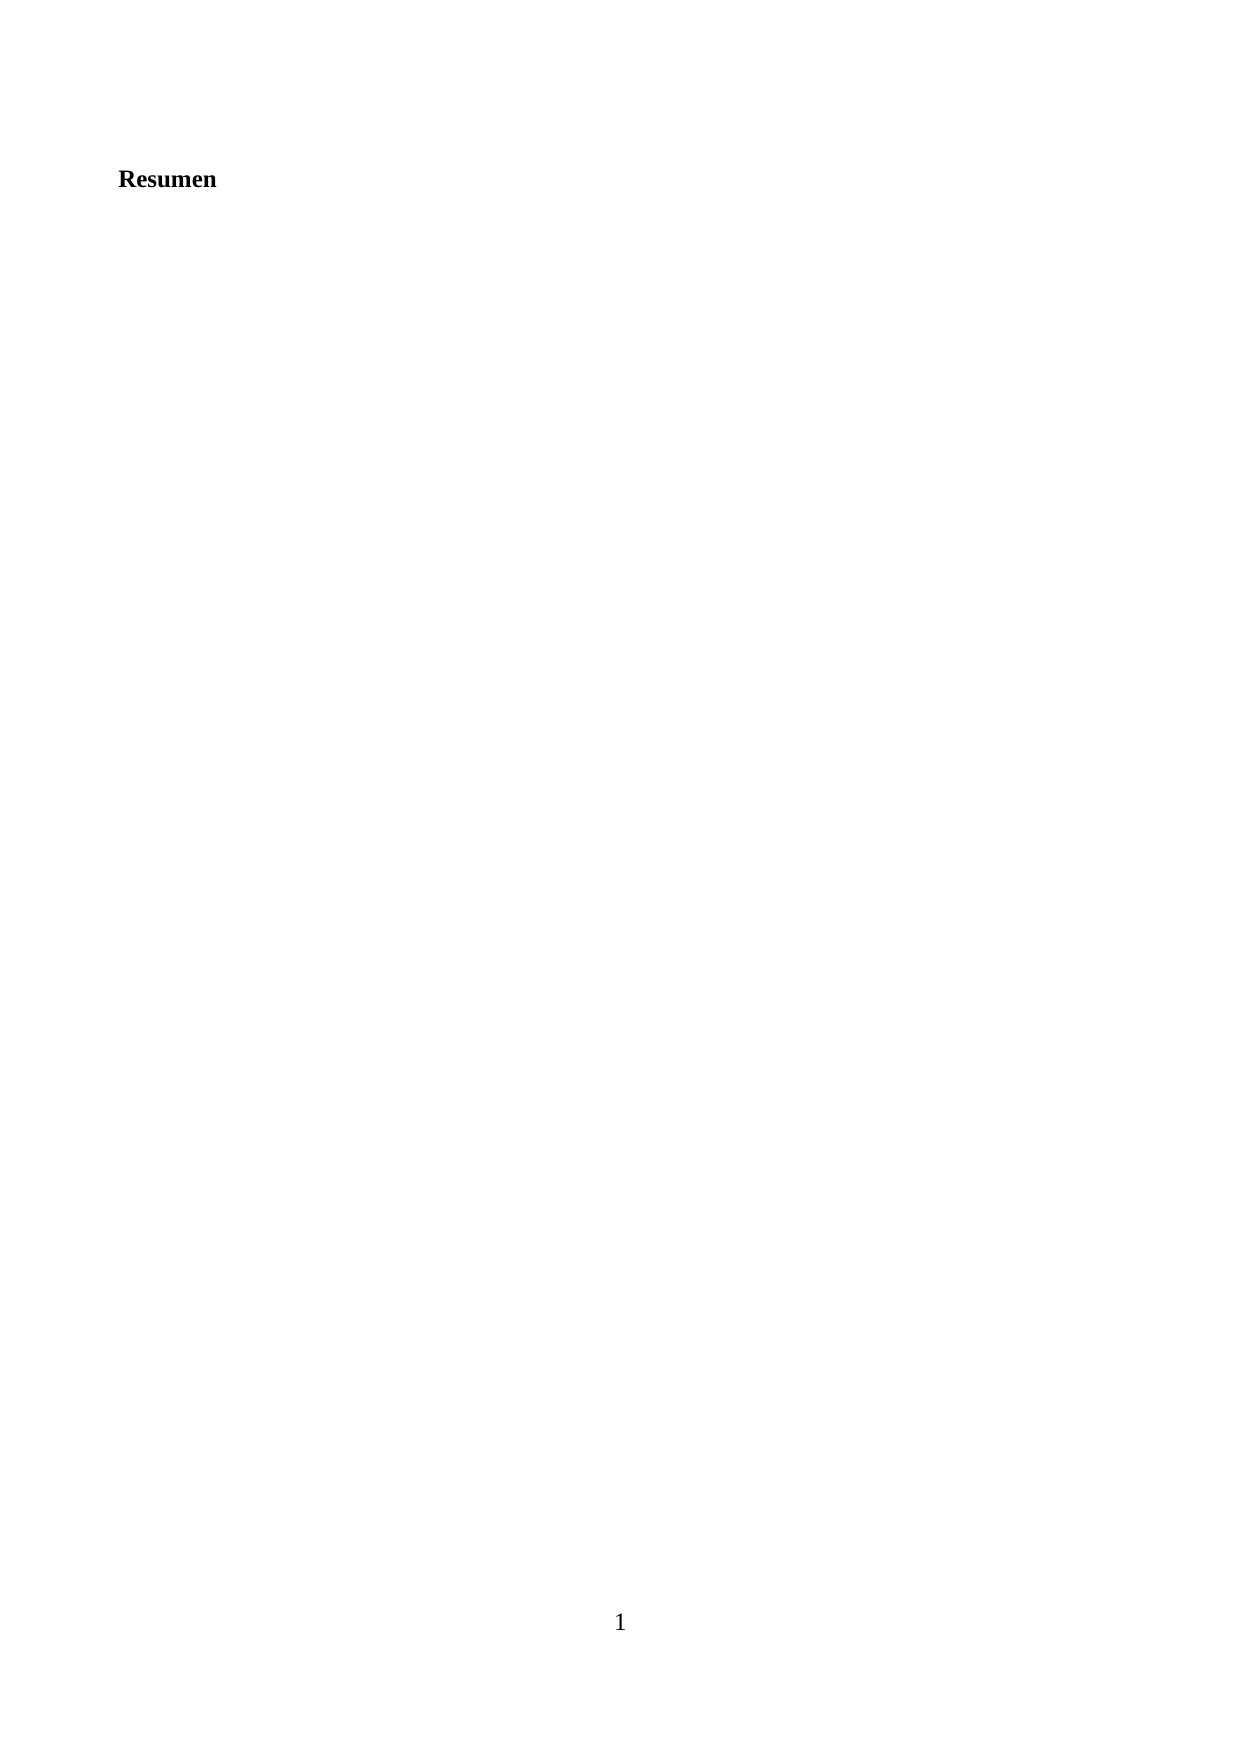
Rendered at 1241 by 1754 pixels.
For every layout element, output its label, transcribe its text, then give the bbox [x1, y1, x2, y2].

text Resumen [118, 164, 1017, 193]
